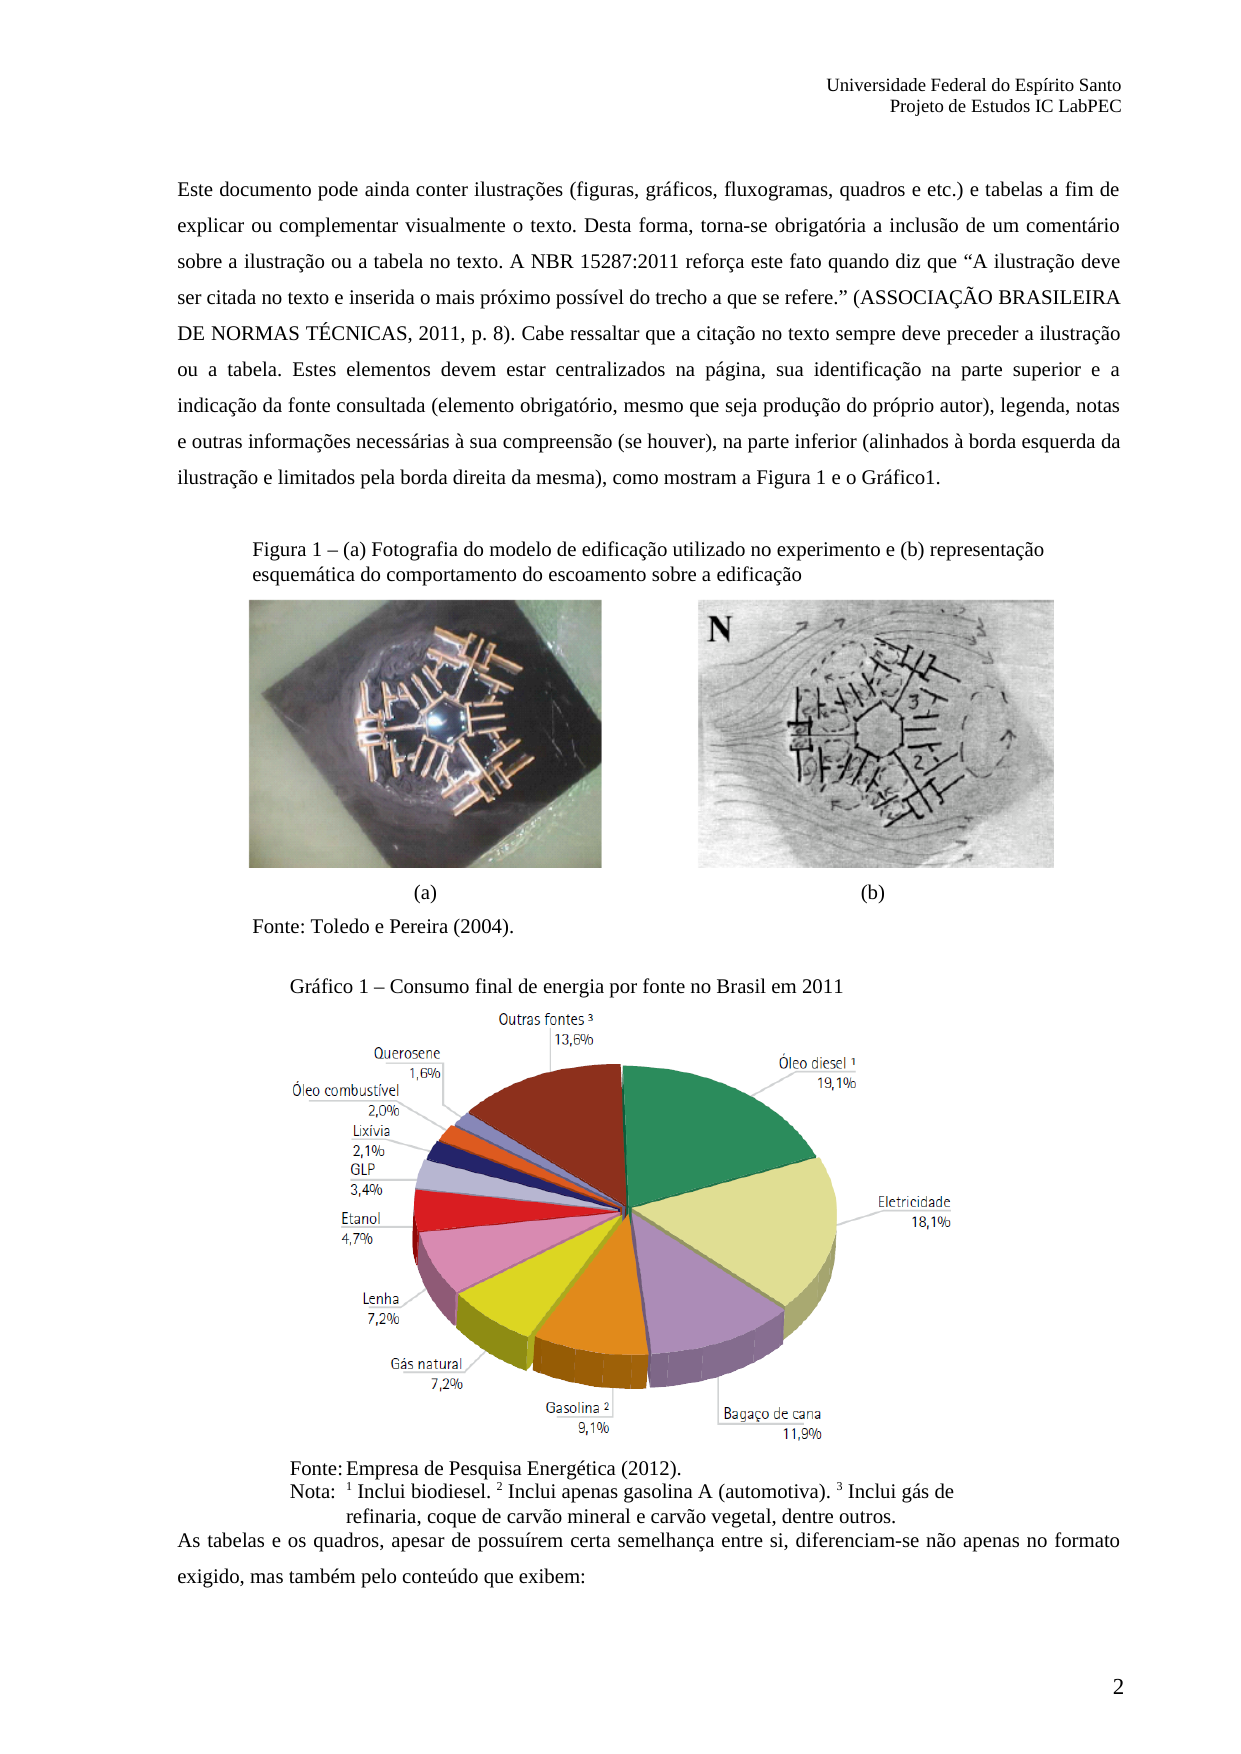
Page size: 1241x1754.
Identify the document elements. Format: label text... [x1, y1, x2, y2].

text Fonte: Empresa de Pesquisa Energética (2012). [289, 1455, 1122, 1479]
text Nota: 1 Inclui biodiesel. 2 Inclui apenas gasolina A (automotiva). 3 Inclui gás de refinaria, coque de carvão mineral e carvão vegetal, dentre outros. [289, 1479, 974, 1528]
text Figura 1 – (a) Fotografia do modelo de edificação utilizado no experimento e (b) representação esquemática do comportamento do escoamento sobre a edificação [252, 537, 1058, 586]
text Gráfico 1 – Consumo final de energia por fonte no Brasil em 2011 [289, 974, 993, 998]
text Este documento pode ainda conter ilustrações (figuras, gráficos, fluxogramas, quadros e etc.) e tabelas a fim de explicar ou complementar visualmente o texto. Desta forma, torna-se obrigatória a inclusão de um comentário sobre a ilustração ou a tabela no texto. A NBR 15287:2011 reforça este fato quando diz que “A ilustração deve ser citada no texto e inserida o mais próximo possível do trecho a que se refere.” (ASSOCIAÇÃO BRASILEIRA DE NORMAS TÉCNICAS, 2011, p. 8). Cabe ressaltar que a citação no texto sempre deve preceder a ilustração ou a tabela. Estes elementos devem estar centralizados na página, sua identificação na parte superior e a indicação da fonte consultada (elemento obrigatório, mesmo que seja produção do próprio autor), legenda, notas e outras informações necessárias à sua compreensão (se houver), na parte inferior (alinhados à borda esquerda da ilustração e limitados pela borda direita da mesma), como mostram a Figura 1 e o Gráfico1. [177, 177, 1122, 489]
text Fonte: Toledo e Pereira (2004). [252, 914, 1122, 938]
picture [289, 1011, 959, 1445]
picture [244, 596, 605, 868]
text As tabelas e os quadros, apesar de possuírem certa semelhança entre si, diferenciam-se não apenas no formato exigido, mas também pelo conteúdo que exibem: [177, 1528, 1122, 1588]
picture [693, 596, 1054, 868]
text (a) (b) [177, 880, 1122, 904]
